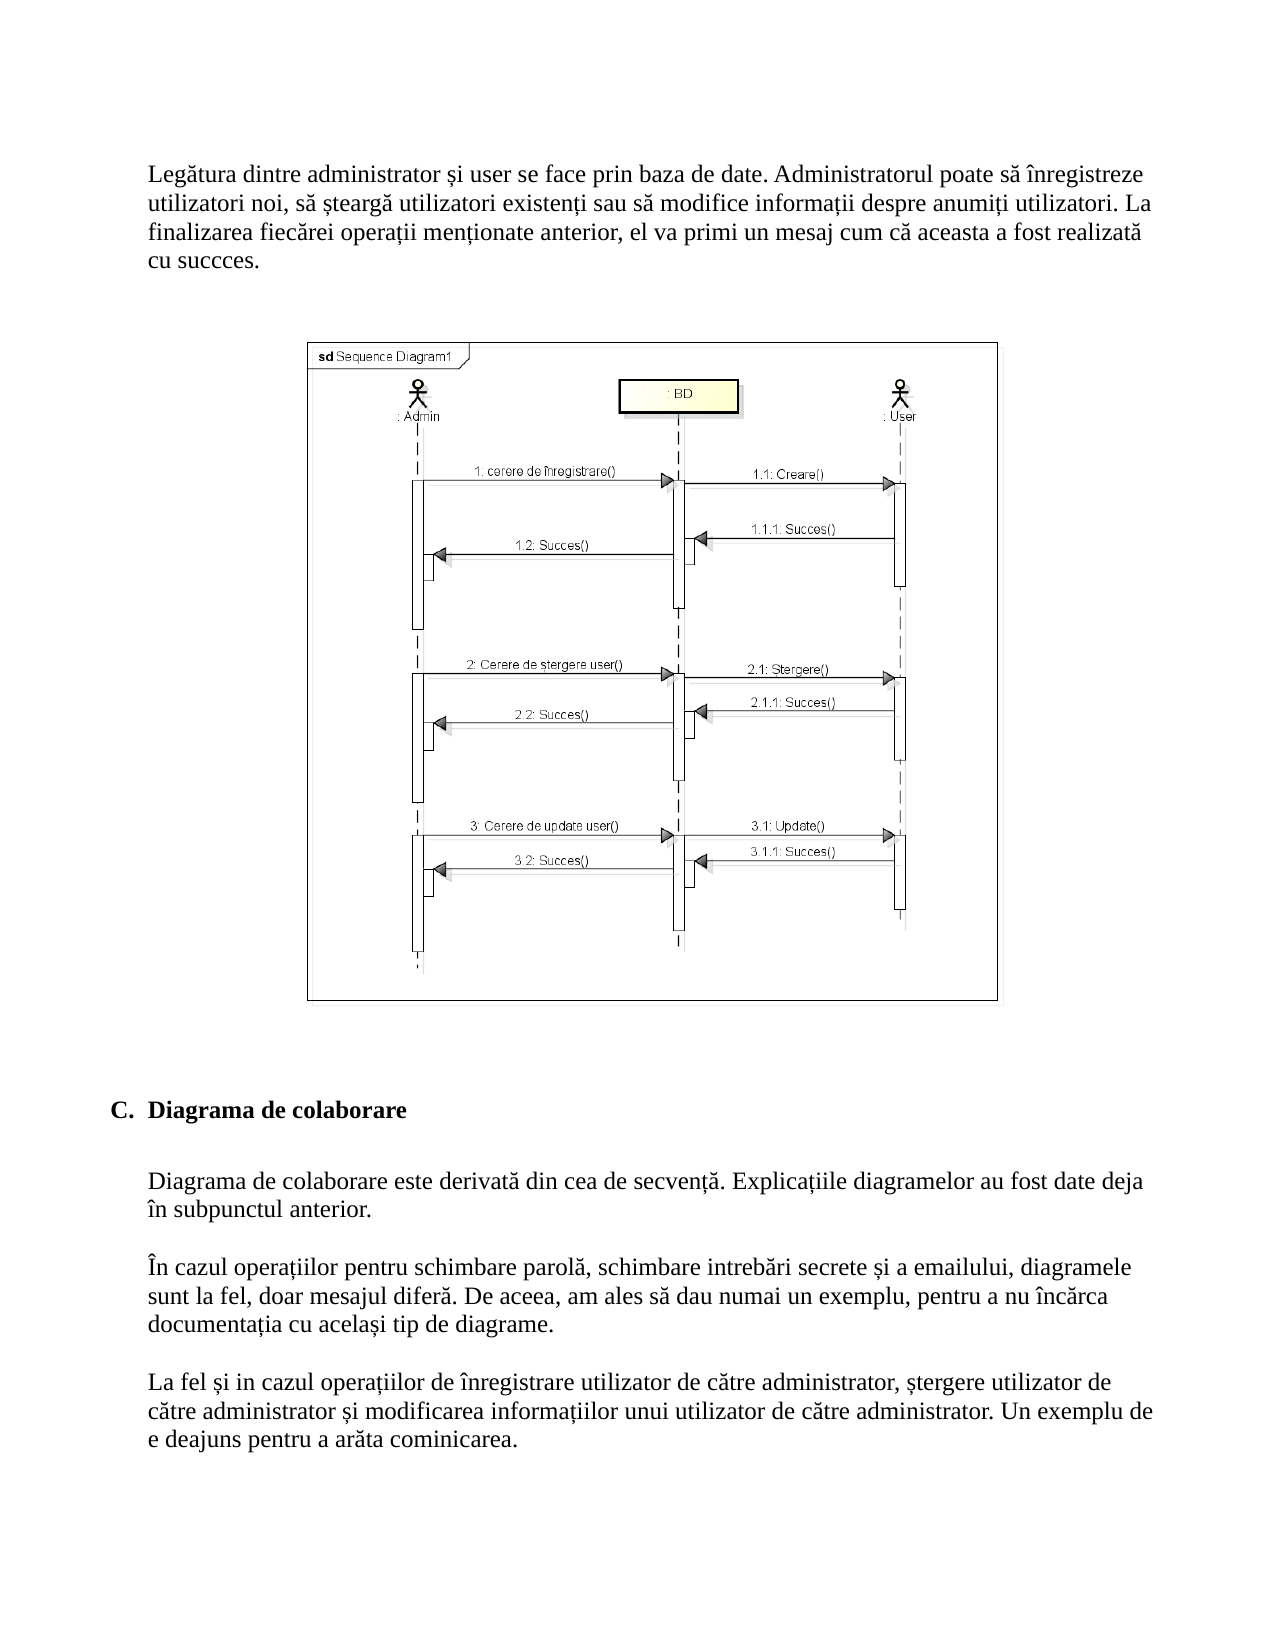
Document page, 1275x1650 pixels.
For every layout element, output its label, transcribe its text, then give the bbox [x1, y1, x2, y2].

list Diagrama de colaborare [110, 1095, 1157, 1124]
text În cazul operațiilor pentru schimbare parolă, schimbare intrebări secrete și a emailului, diagramele sunt la fel, doar mesajul diferă. De aceea, am ales să dau numai un exemplu, pentru a nu încărca documentația cu același tip de diagrame. [148, 1252, 1157, 1338]
picture [296, 331, 1008, 1010]
text La fel și in cazul operațiilor de înregistrare utilizator de către administrator, ștergere utilizator de către administrator și modificarea informațiilor unui utilizator de către administrator. Un exemplu de e deajuns pentru a arăta cominicarea. [148, 1367, 1157, 1453]
text Diagrama de colaborare este derivată din cea de secvență. Explicațiile diagramelor au fost date deja în subpunctul anterior. [148, 1166, 1157, 1223]
list Legătura dintre administrator și user se face prin baza de date. Administratorul poate să înregistreze utilizatori noi, să șteargă utilizatori existenți sau să modifice informații despre anumiți utilizatori. La finalizarea fiecărei operații menționate anterior, el va primi un mesaj cum că aceasta a fost realizată cu succces. [148, 159, 1157, 274]
